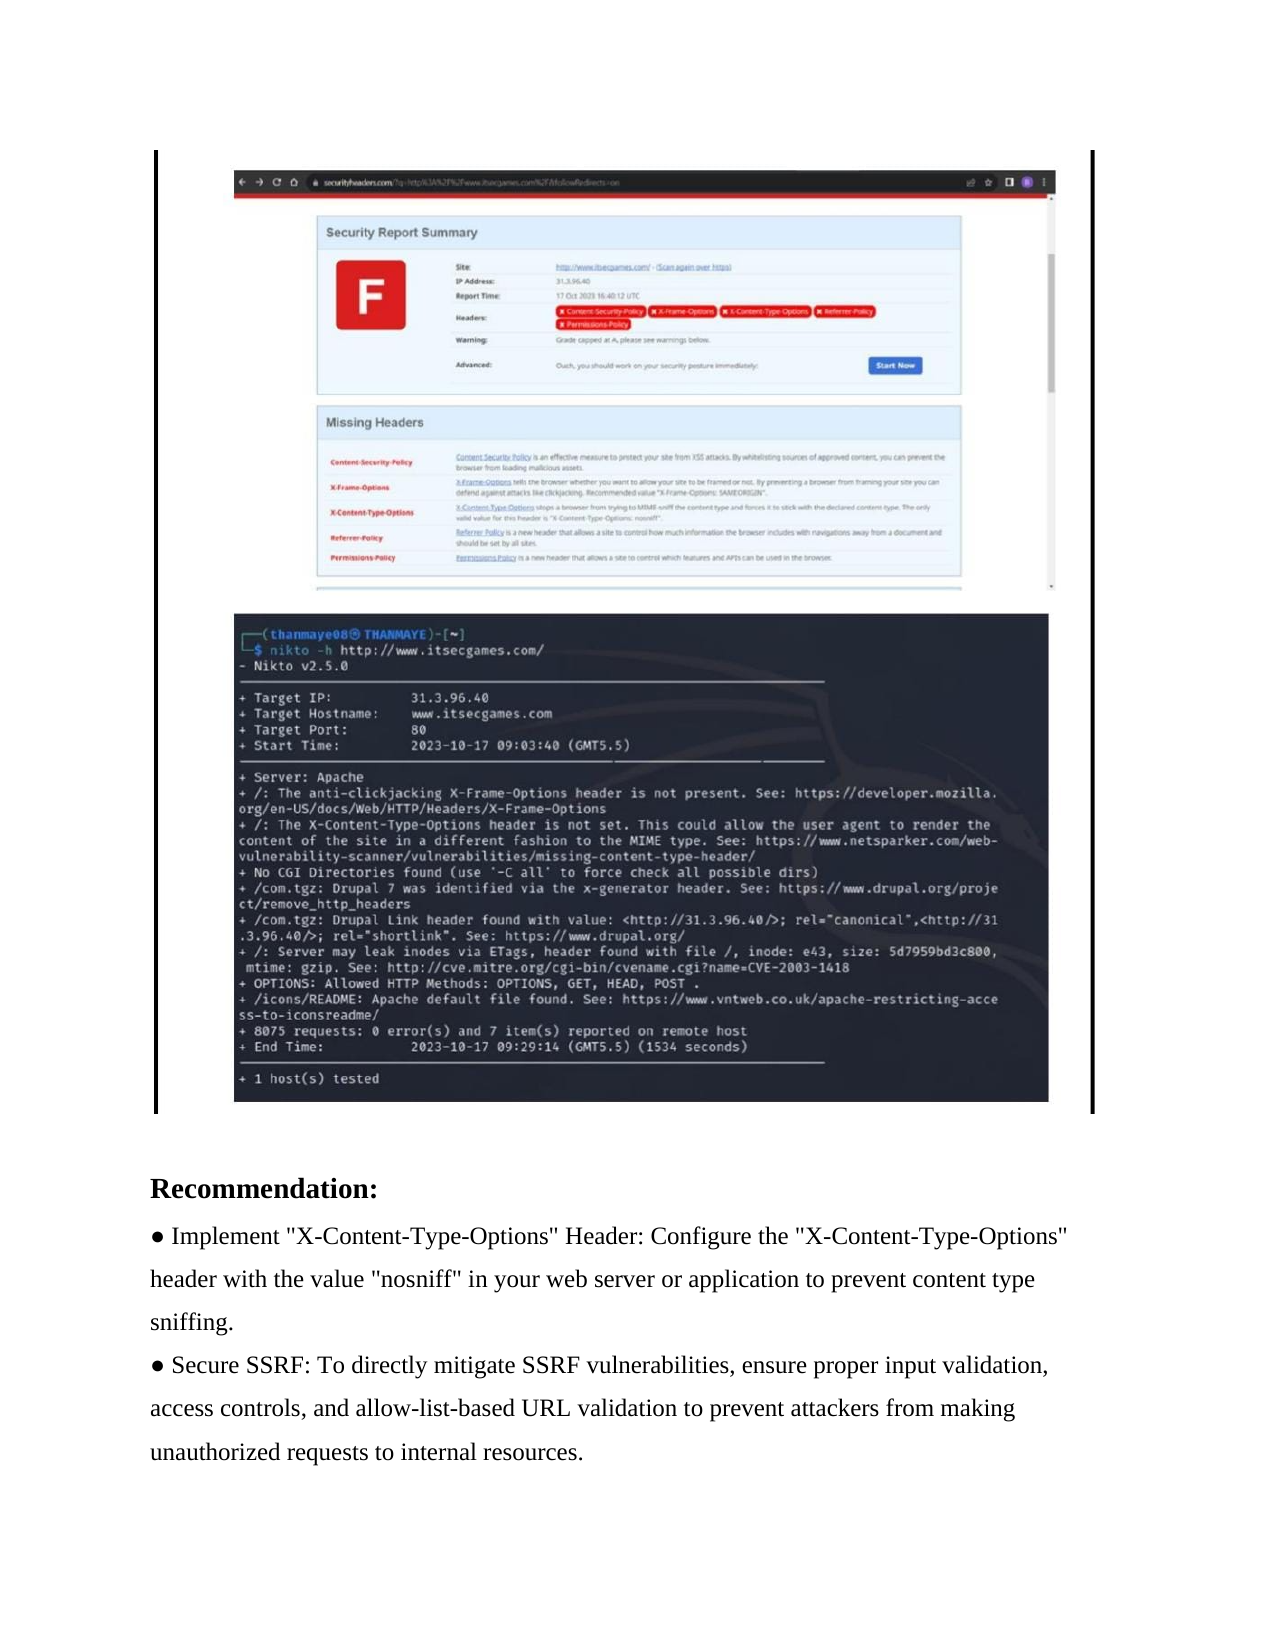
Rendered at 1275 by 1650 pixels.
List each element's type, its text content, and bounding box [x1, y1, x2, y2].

text ● Implement "X-Content-Type-Options" Header: Configure the "X-Content-Type-Options" [150, 1221, 1125, 1250]
text access controls, and allow-list-based URL validation to prevent attackers from making [150, 1393, 1125, 1422]
text unauthorized requests to internal resources. [150, 1437, 1125, 1465]
text sniffing. [150, 1307, 1125, 1336]
text header with the value "nosniff" in your web server or application to prevent content type [150, 1264, 1125, 1293]
picture [150, 150, 1125, 1114]
text Recommendation: [150, 1171, 1125, 1204]
text ● Secure SSRF: To directly mitigate SSRF vulnerabilities, ensure proper input validation, [150, 1350, 1125, 1379]
